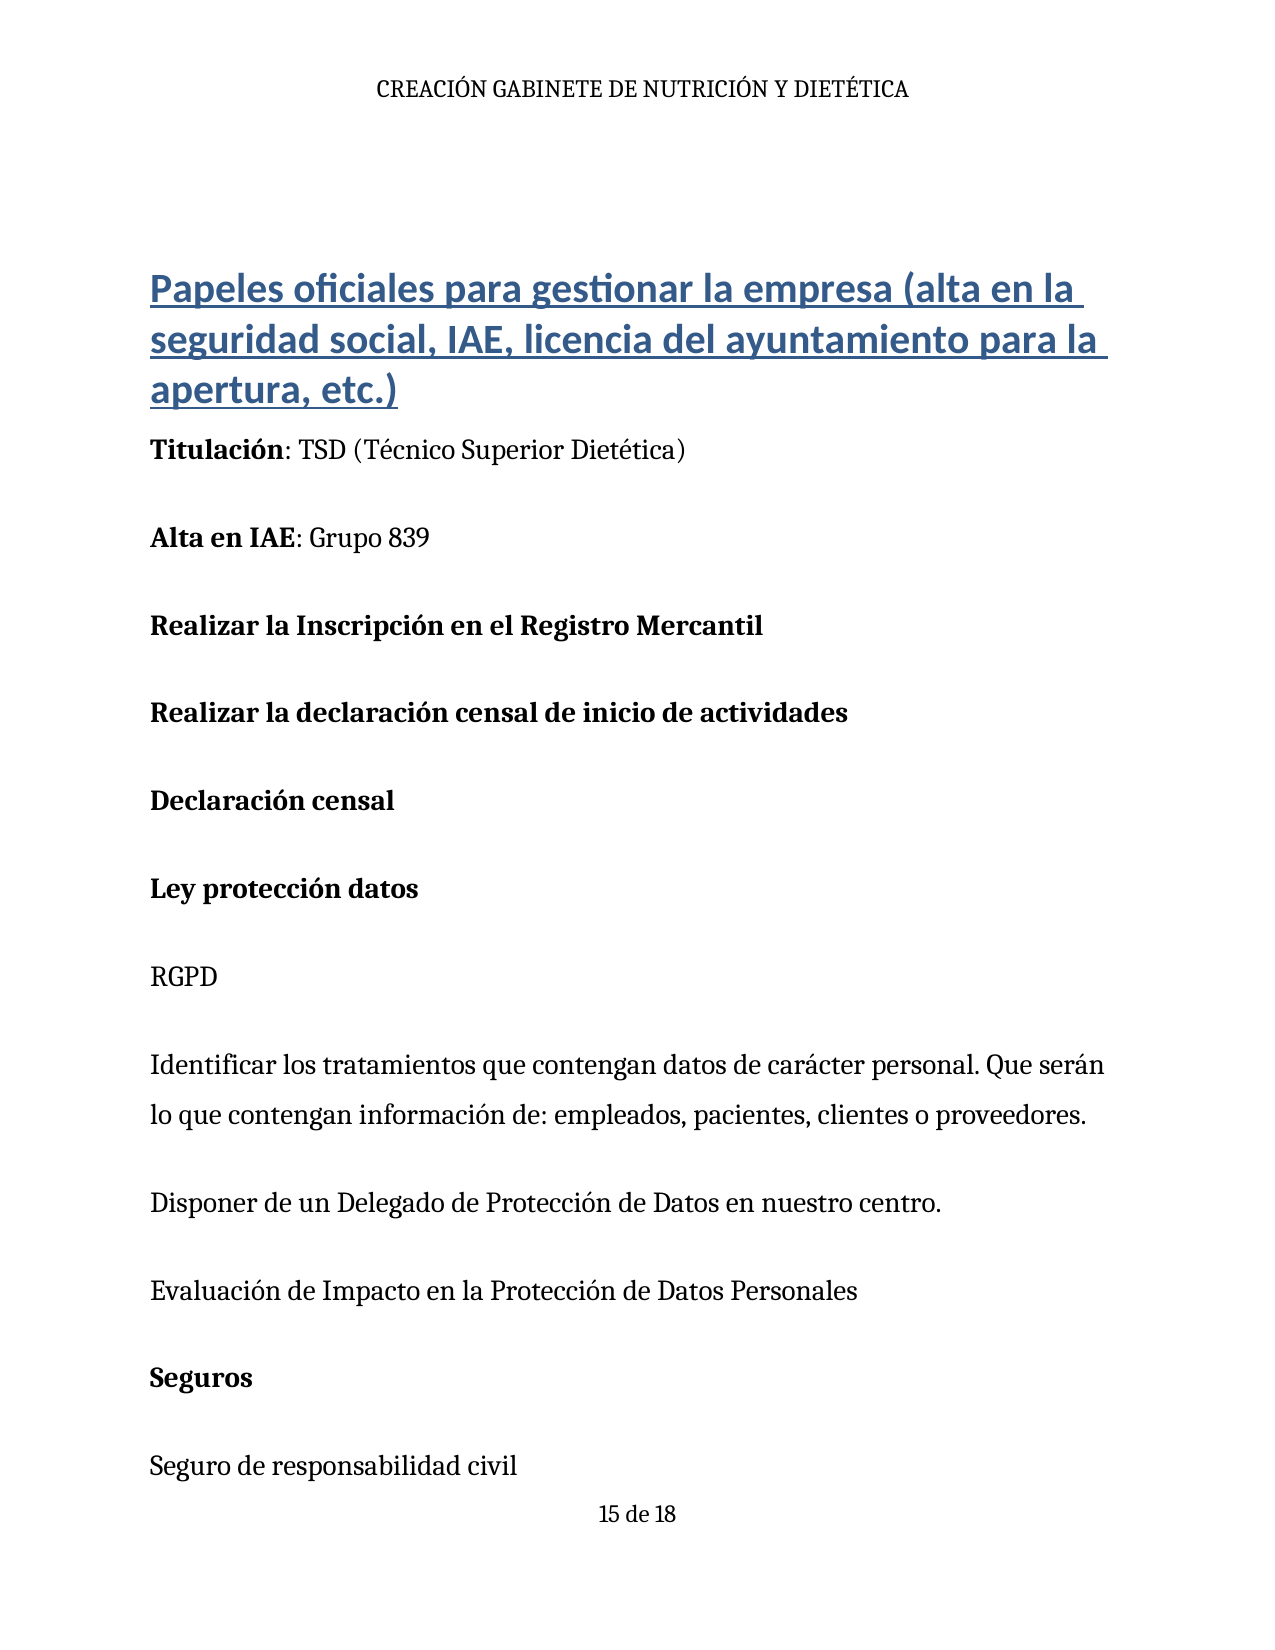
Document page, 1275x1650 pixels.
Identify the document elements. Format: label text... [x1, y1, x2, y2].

text Ley protección datos [150, 872, 1125, 906]
text RGPD [150, 960, 1125, 993]
text Realizar la declaración censal de inicio de actividades [150, 697, 1125, 730]
text Seguros [150, 1362, 1125, 1395]
text Seguro de responsabilidad civil [150, 1449, 1125, 1483]
text Alta en IAE: Grupo 839 [150, 521, 1125, 554]
text Disponer de un Delegado de Protección de Datos en nuestro centro. [150, 1186, 1125, 1219]
text Evaluación de Impacto en la Protección de Datos Personales [150, 1274, 1125, 1307]
subtitle Papeles oficiales para gestionar la empresa (alta en la seguridad social, IAE, licencia del ayuntamiento para la apertura, etc.) [150, 262, 1125, 414]
text Titulación: TSD (Técnico Superior Dietética) [150, 433, 1125, 467]
text Identificar los tratamientos que contengan datos de carácter personal. Que serán lo que contengan información de: empleados, pacientes, clientes o proveedores. [150, 1048, 1125, 1132]
text Declaración censal [150, 784, 1125, 818]
text Realizar la Inscripción en el Registro Mercantil [150, 609, 1125, 642]
